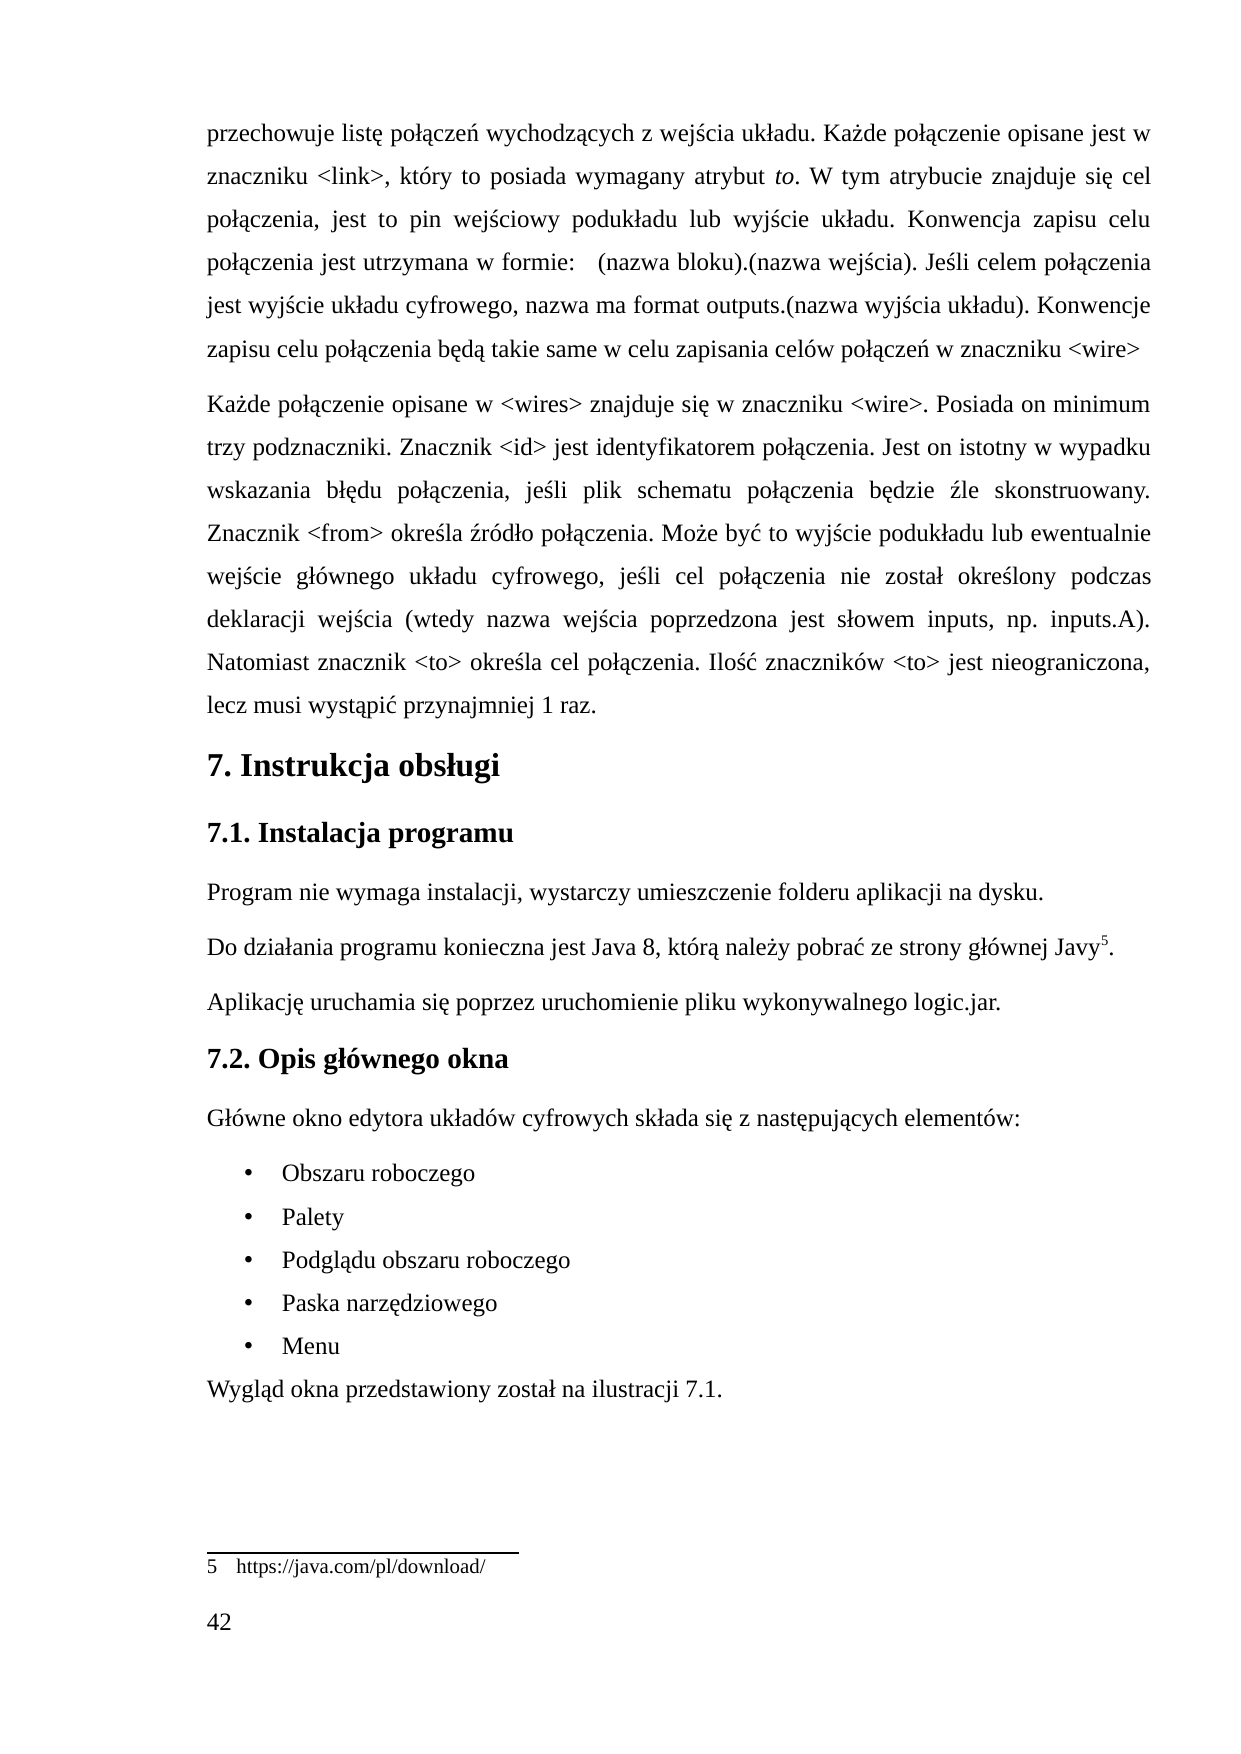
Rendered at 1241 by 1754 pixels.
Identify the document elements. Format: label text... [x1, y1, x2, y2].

text przechowuje listę połączeń wychodzących z wejścia układu. Każde połączenie opisane jest w znaczniku <link>, który to posiada wymagany atrybut to. W tym atrybucie znajduje się cel połączenia, jest to pin wejściowy podukładu lub wyjście układu. Konwencja zapisu celu połączenia jest utrzymana w formie: (nazwa bloku).(nazwa wejścia). Jeśli celem połączenia jest wyjście układu cyfrowego, nazwa ma format outputs.(nazwa wyjścia układu). Konwencje zapisu celu połączenia będą takie same w celu zapisania celów połączeń w znaczniku <wire> [207, 118, 1152, 362]
text Program nie wymaga instalacji, wystarczy umieszczenie folderu aplikacji na dysku. [207, 877, 1152, 906]
list Obszaru roboczego [244, 1158, 1152, 1187]
text 7.2. Opis głównego okna [207, 1041, 1152, 1075]
list Menu [244, 1331, 1152, 1360]
text Główne okno edytora układów cyfrowych składa się z następujących elementów: [207, 1103, 1152, 1132]
text Aplikację uruchamia się poprzez uruchomienie pliku wykonywalnego logic.jar. [207, 987, 1152, 1015]
text Każde połączenie opisane w <wires> znajduje się w znaczniku <wire>. Posiada on minimum trzy podznaczniki. Znacznik <id> jest identyfikatorem połączenia. Jest on istotny w wypadku wskazania błędu połączenia, jeśli plik schematu połączenia będzie źle skonstruowany. Znacznik <from> określa źródło połączenia. Może być to wyjście podukładu lub ewentualnie wejście głównego układu cyfrowego, jeśli cel połączenia nie został określony podczas deklaracji wejścia (wtedy nazwa wejścia poprzedzona jest słowem inputs, np. inputs.A). Natomiast znacznik <to> określa cel połączenia. Ilość znaczników <to> jest nieograniczona, lecz musi wystąpić przynajmniej 1 raz. [207, 389, 1152, 719]
text https://java.com/pl/download/ [207, 1553, 1152, 1578]
list Podglądu obszaru roboczego [244, 1245, 1152, 1273]
text Do działania programu konieczna jest Java 8, którą należy pobrać ze strony głównej Javy. [207, 932, 1152, 960]
text 7.1. Instalacja programu [207, 815, 1152, 848]
text Wygląd okna przedstawiony został na ilustracji 7.1. [207, 1374, 1152, 1403]
list Palety [244, 1202, 1152, 1230]
text 7. Instrukcja obsługi [207, 745, 1152, 784]
list Paska narzędziowego [244, 1288, 1152, 1317]
